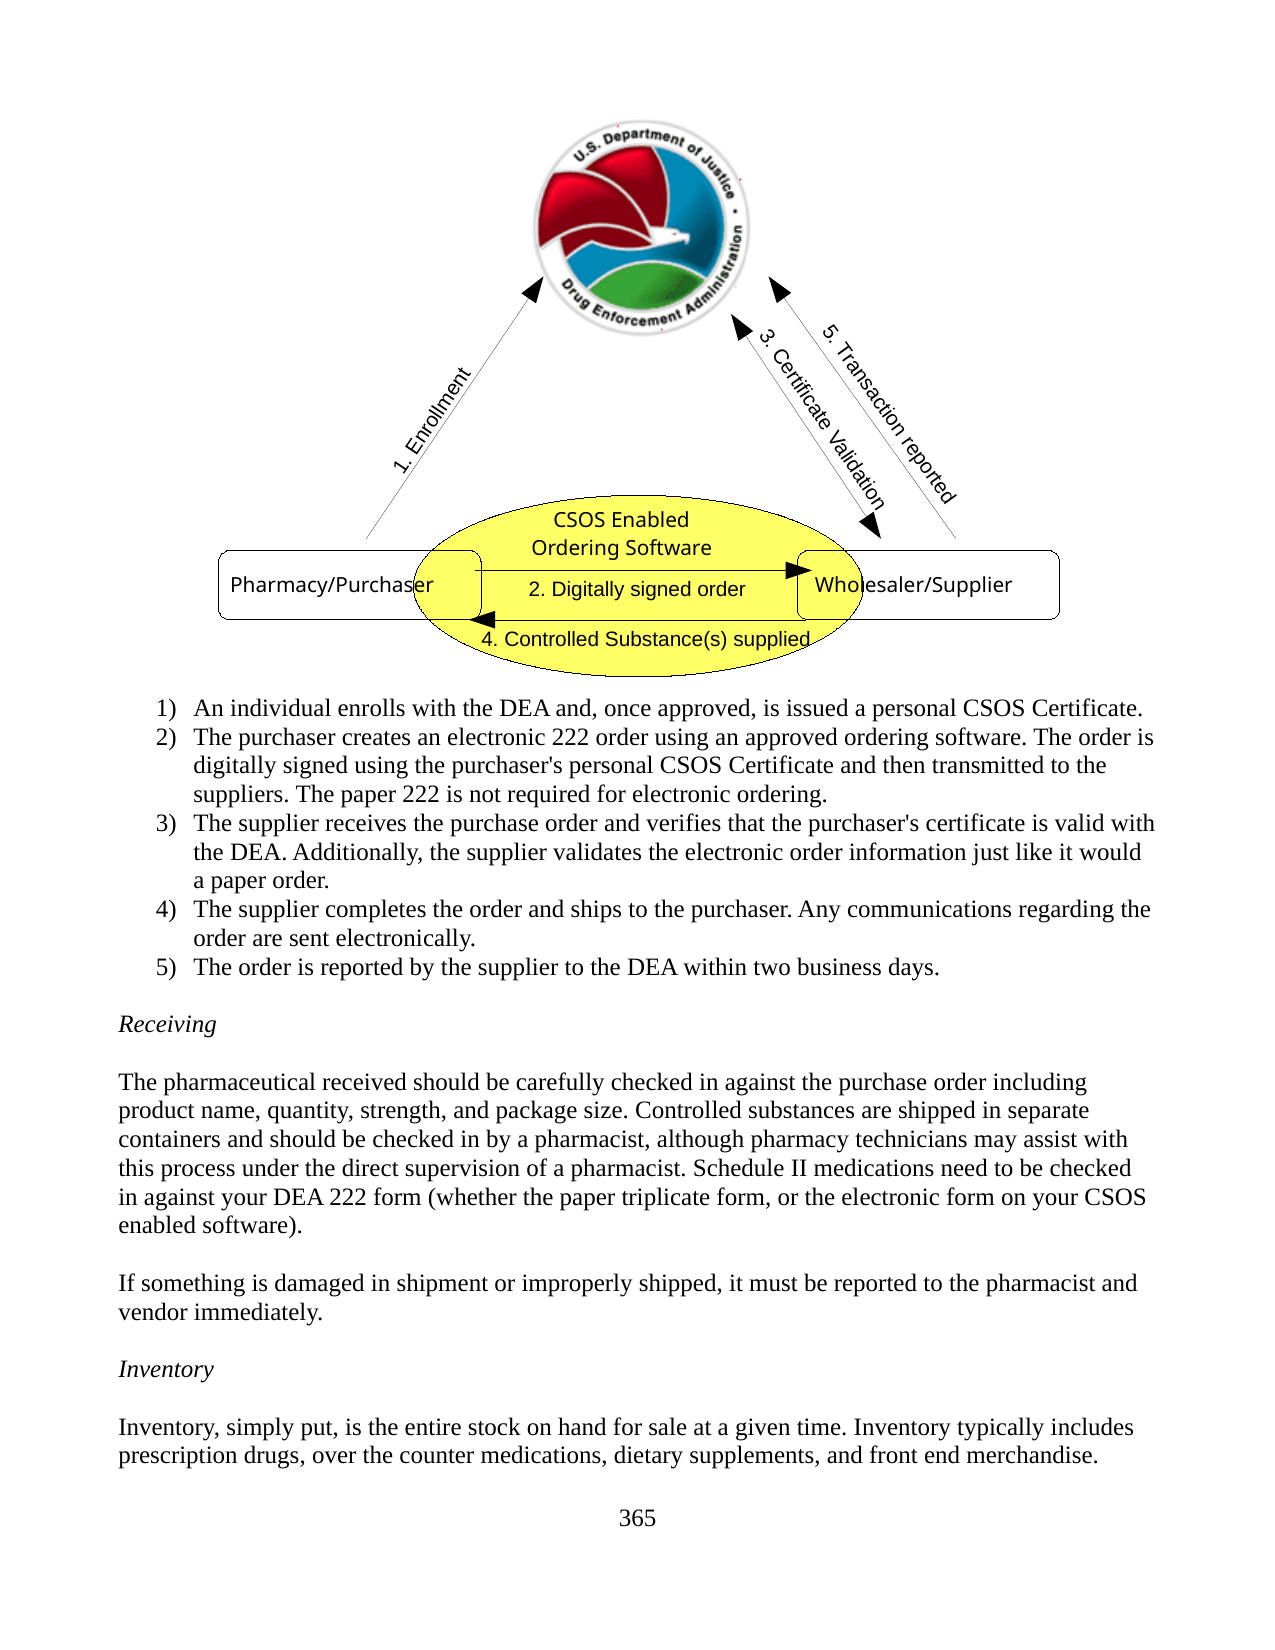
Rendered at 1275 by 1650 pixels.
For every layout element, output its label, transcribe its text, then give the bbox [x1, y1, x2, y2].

picture [747, 332, 754, 340]
picture [531, 118, 754, 340]
text Inventory [118, 1354, 1157, 1383]
text Inventory, simply put, is the entire stock on hand for sale at a given time. Inventory typically includes prescription drugs, over the counter medications, dietary supplements, and front end merchandise. [118, 1412, 1157, 1469]
text Receiving [118, 1009, 1157, 1038]
list The supplier completes the order and ships to the purchaser. Any communications regarding the order are sent electronically. [156, 894, 1157, 952]
list An individual enrolls with the DEA and, once approved, is issued a personal CSOS Certificate. [156, 693, 1157, 722]
list The purchaser creates an electronic 222 order using an approved ordering software. The order is digitally signed using the purchaser's personal CSOS Certificate and then transmitted to the suppliers. The paper 222 is not required for electronic ordering. [156, 722, 1157, 808]
list The order is reported by the supplier to the DEA within two business days. [156, 952, 1157, 981]
text If something is damaged in shipment or improperly shipped, it must be reported to the pharmacist and vendor immediately. [118, 1268, 1157, 1326]
list The supplier receives the purchase order and verifies that the purchaser's certificate is valid with the DEA. Additionally, the supplier validates the electronic order information just like it would a paper order. [156, 808, 1157, 894]
text The pharmaceutical received should be carefully checked in against the purchase order including product name, quantity, strength, and package size. Controlled substances are shipped in separate containers and should be checked in by a pharmacist, although pharmacy technicians may assist with this process under the direct supervision of a pharmacist. Schedule II medications need to be checked in against your DEA 222 form (whether the paper triplicate form, or the electronic form on your CSOS enabled software). [118, 1067, 1157, 1239]
